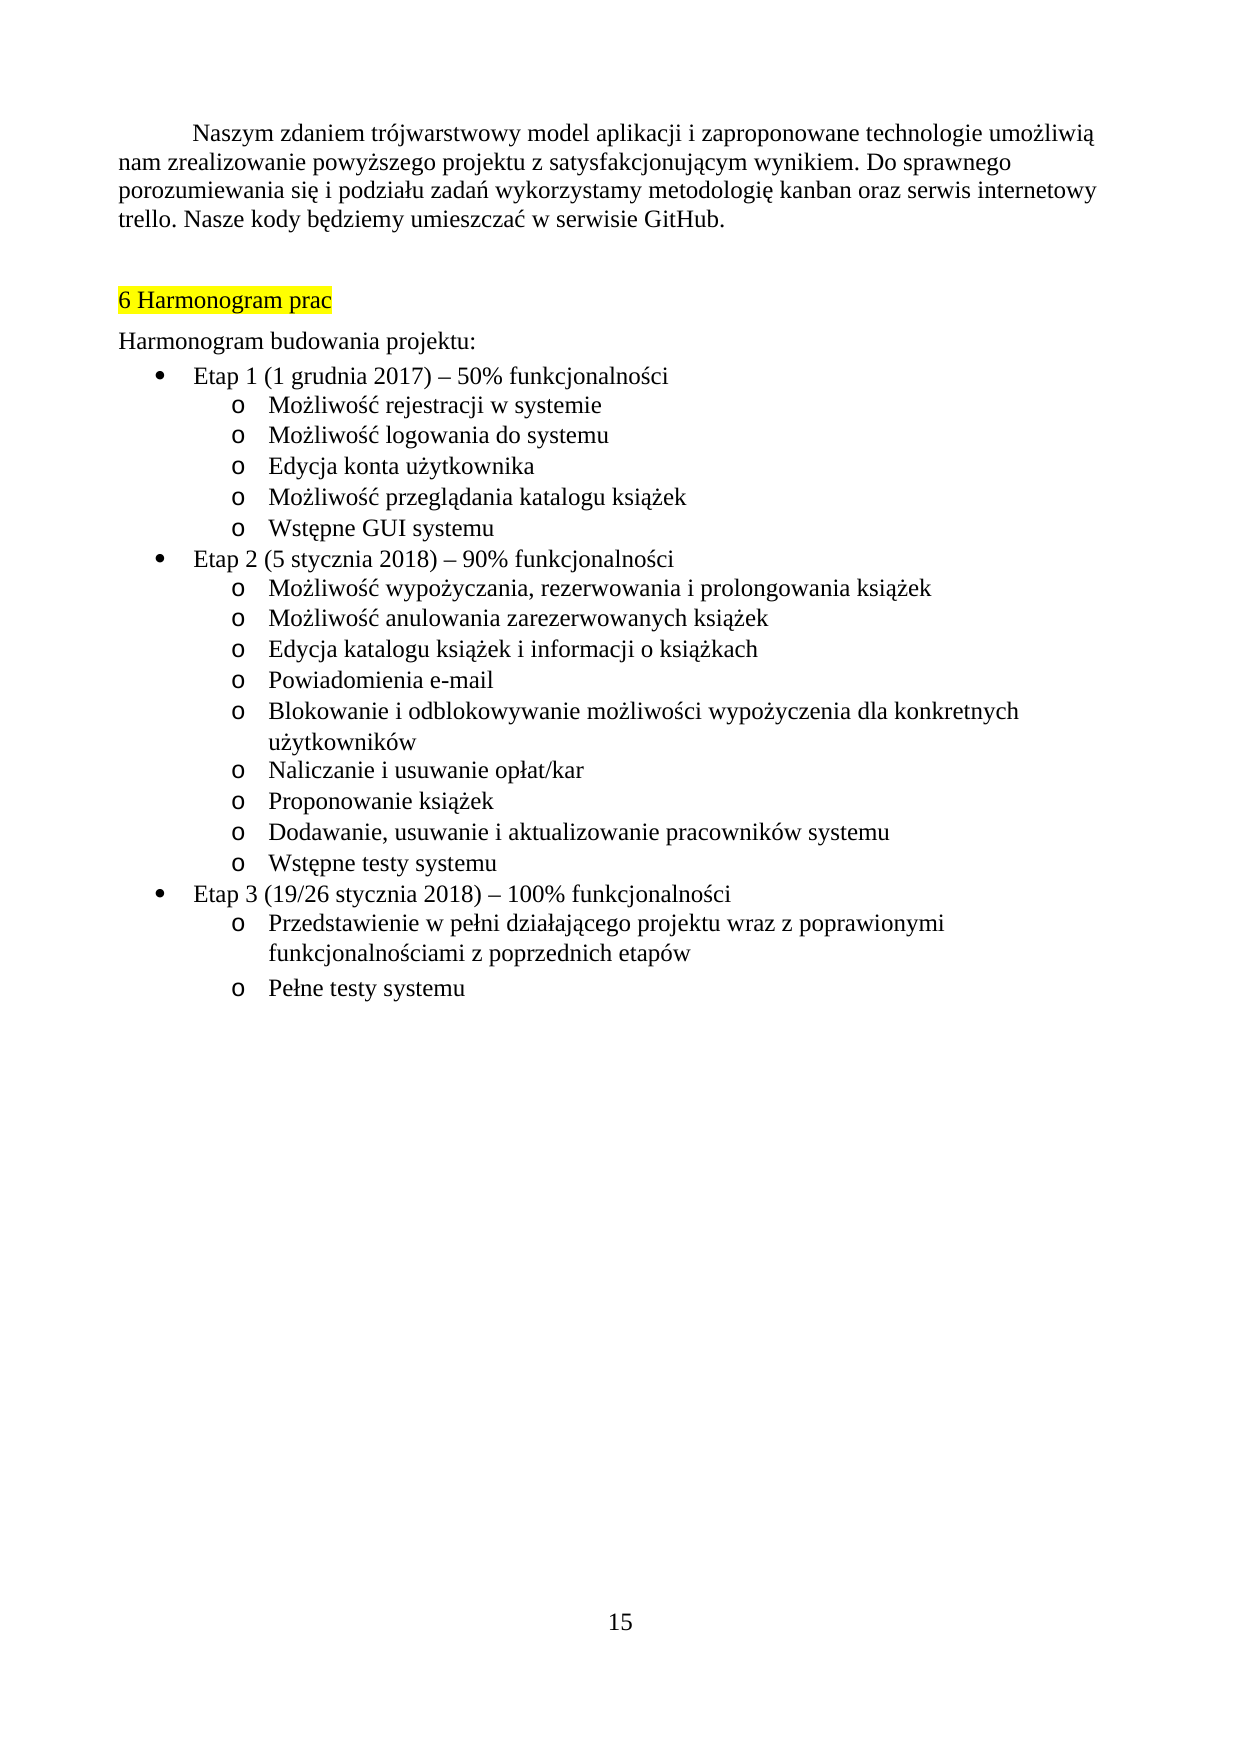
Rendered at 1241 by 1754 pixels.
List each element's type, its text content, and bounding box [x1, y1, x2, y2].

list Możliwość rejestracji w systemie [231, 390, 1122, 421]
list Pełne testy systemu [231, 973, 1122, 1004]
list Możliwość anulowania zarezerwowanych książek [231, 603, 1122, 634]
list Proponowanie książek [231, 786, 1122, 817]
list Etap 2 (5 stycznia 2018) – 90% funkcjonalności [156, 544, 1122, 573]
list Dodawanie, usuwanie i aktualizowanie pracowników systemu [231, 817, 1122, 848]
list Etap 1 (1 grudnia 2017) – 50% funkcjonalności [156, 361, 1122, 390]
list Edycja konta użytkownika [231, 451, 1122, 482]
text Harmonogram budowania projektu: [118, 326, 1122, 355]
list Wstępne GUI systemu [231, 513, 1122, 544]
list Etap 3 (19/26 stycznia 2018) – 100% funkcjonalności [156, 879, 1122, 908]
text 6 Harmonogram prac [118, 286, 1122, 314]
list Edycja katalogu książek i informacji o książkach [231, 634, 1122, 665]
list Wstępne testy systemu [231, 848, 1122, 879]
list Powiadomienia e-mail [231, 665, 1122, 696]
list Naliczanie i usuwanie opłat/kar [231, 756, 1122, 786]
text Naszym zdaniem trójwarstwowy model aplikacji i zaproponowane technologie umożliwią nam zrealizowanie powyższego projektu z satysfakcjonującym wynikiem. Do sprawnego porozumiewania się i podziału zadań wykorzystamy metodologię kanban oraz serwis internetowy trello. Nasze kody będziemy umieszczać w serwisie GitHub. [118, 118, 1122, 233]
list Możliwość przeglądania katalogu książek [231, 482, 1122, 513]
list Blokowanie i odblokowywanie możliwości wypożyczenia dla konkretnych użytkowników [231, 696, 1122, 756]
list Możliwość wypożyczania, rezerwowania i prolongowania książek [231, 573, 1122, 603]
list Możliwość logowania do systemu [231, 421, 1122, 451]
list Przedstawienie w pełni działającego projektu wraz z poprawionymi funkcjonalnościami z poprzednich etapów [231, 908, 1122, 967]
